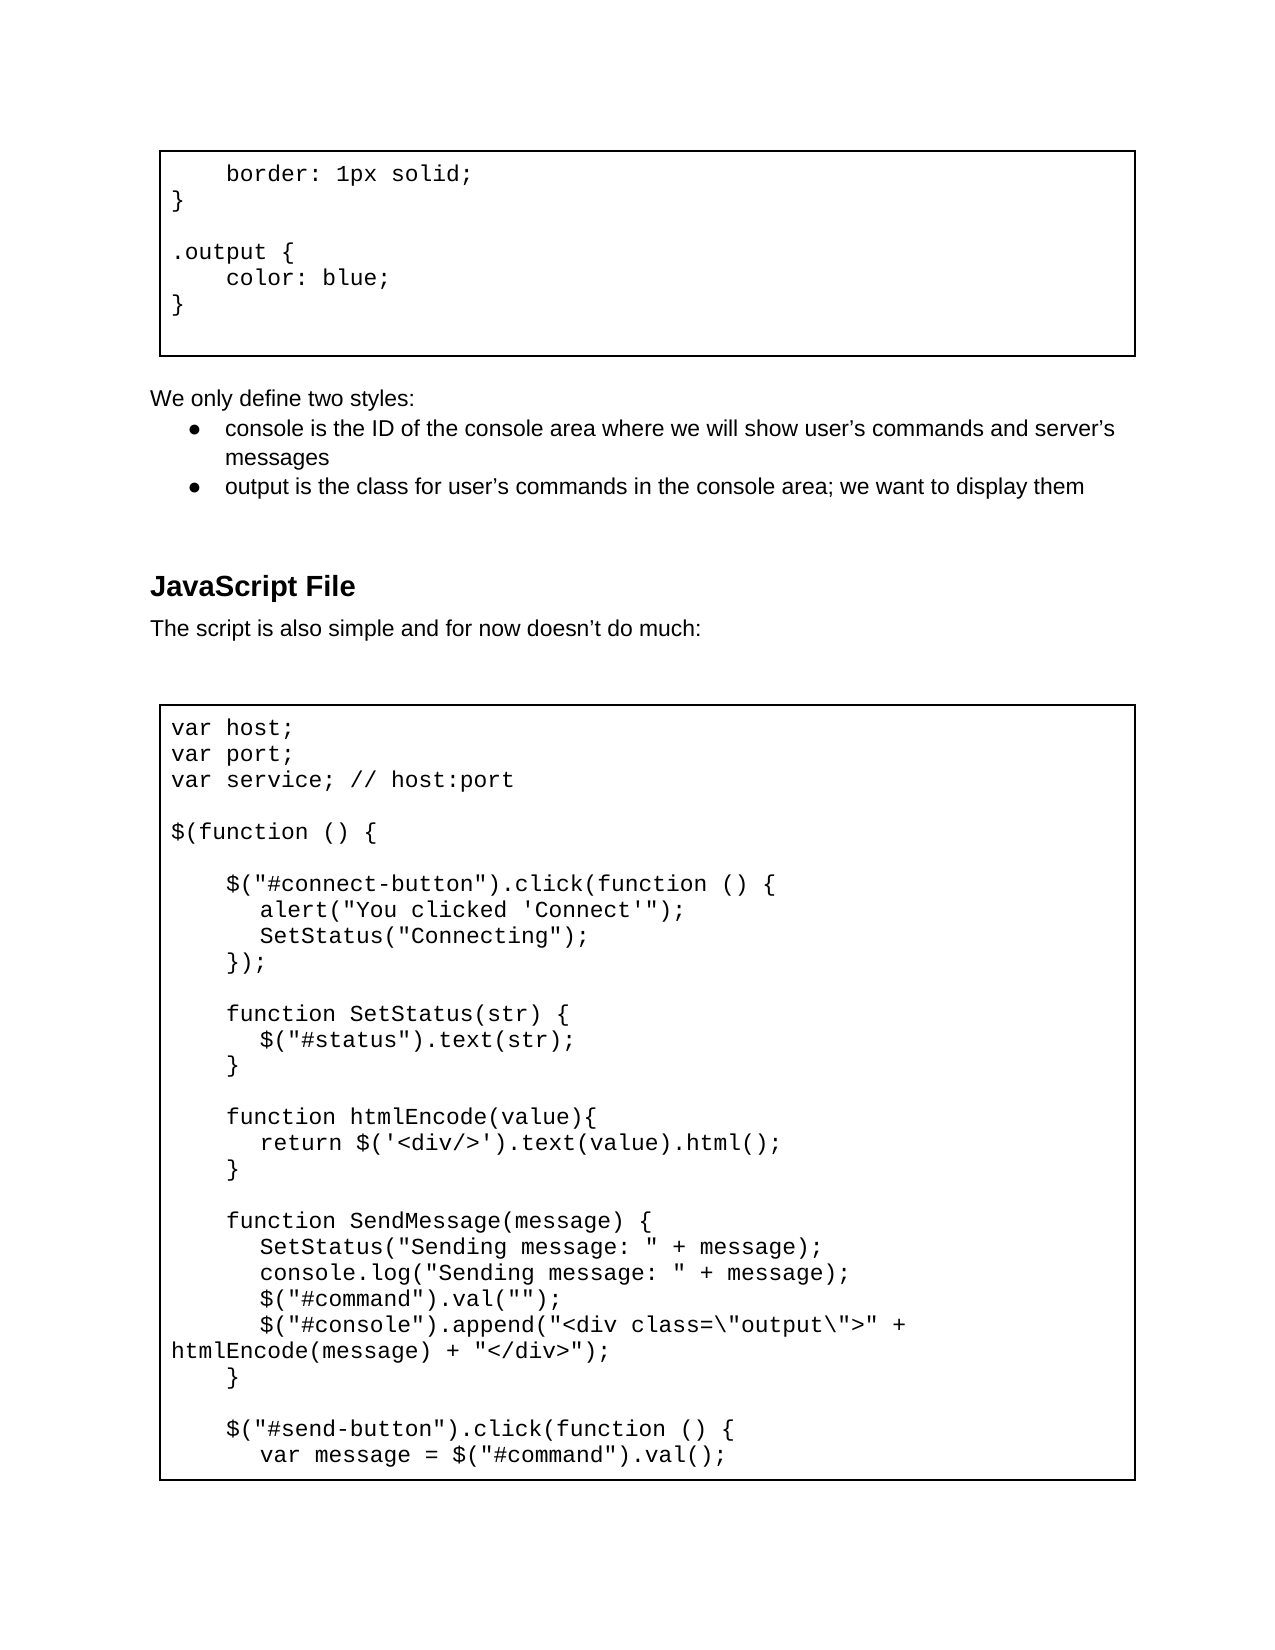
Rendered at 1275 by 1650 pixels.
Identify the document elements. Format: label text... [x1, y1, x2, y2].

text We only define two styles: [150, 386, 1125, 412]
table_header border: 1px solid; } .output { color: blue; } [161, 152, 1134, 354]
list output is the class for user’s commands in the console area; we want to display them [187, 474, 1125, 500]
subtitle JavaScript File [150, 570, 1125, 603]
list console is the ID of the console area where we will show user’s commands and server’s messages [187, 415, 1125, 470]
table_header var host; var port; var service; // host:port $(function () { $("#connect-button").click(function () { alert("You clicked 'Connect'"); SetStatus("Connecting"); }); function SetStatus(str) { $("#status").text(str); } function htmlEncode(value){ return $('<div/>').text(value).html(); } function SendMessage(message) { SetStatus("Sending message: " + message); console.log("Sending message: " + message); $("#command").val(""); $("#console").append("<div class=\"output\">" + htmlEncode(message) + "</div>"); } $("#send-button").click(function () { var message = $("#command").val(); [161, 706, 1134, 1479]
text The script is also simple and for now doesn’t do much: [150, 616, 1125, 642]
